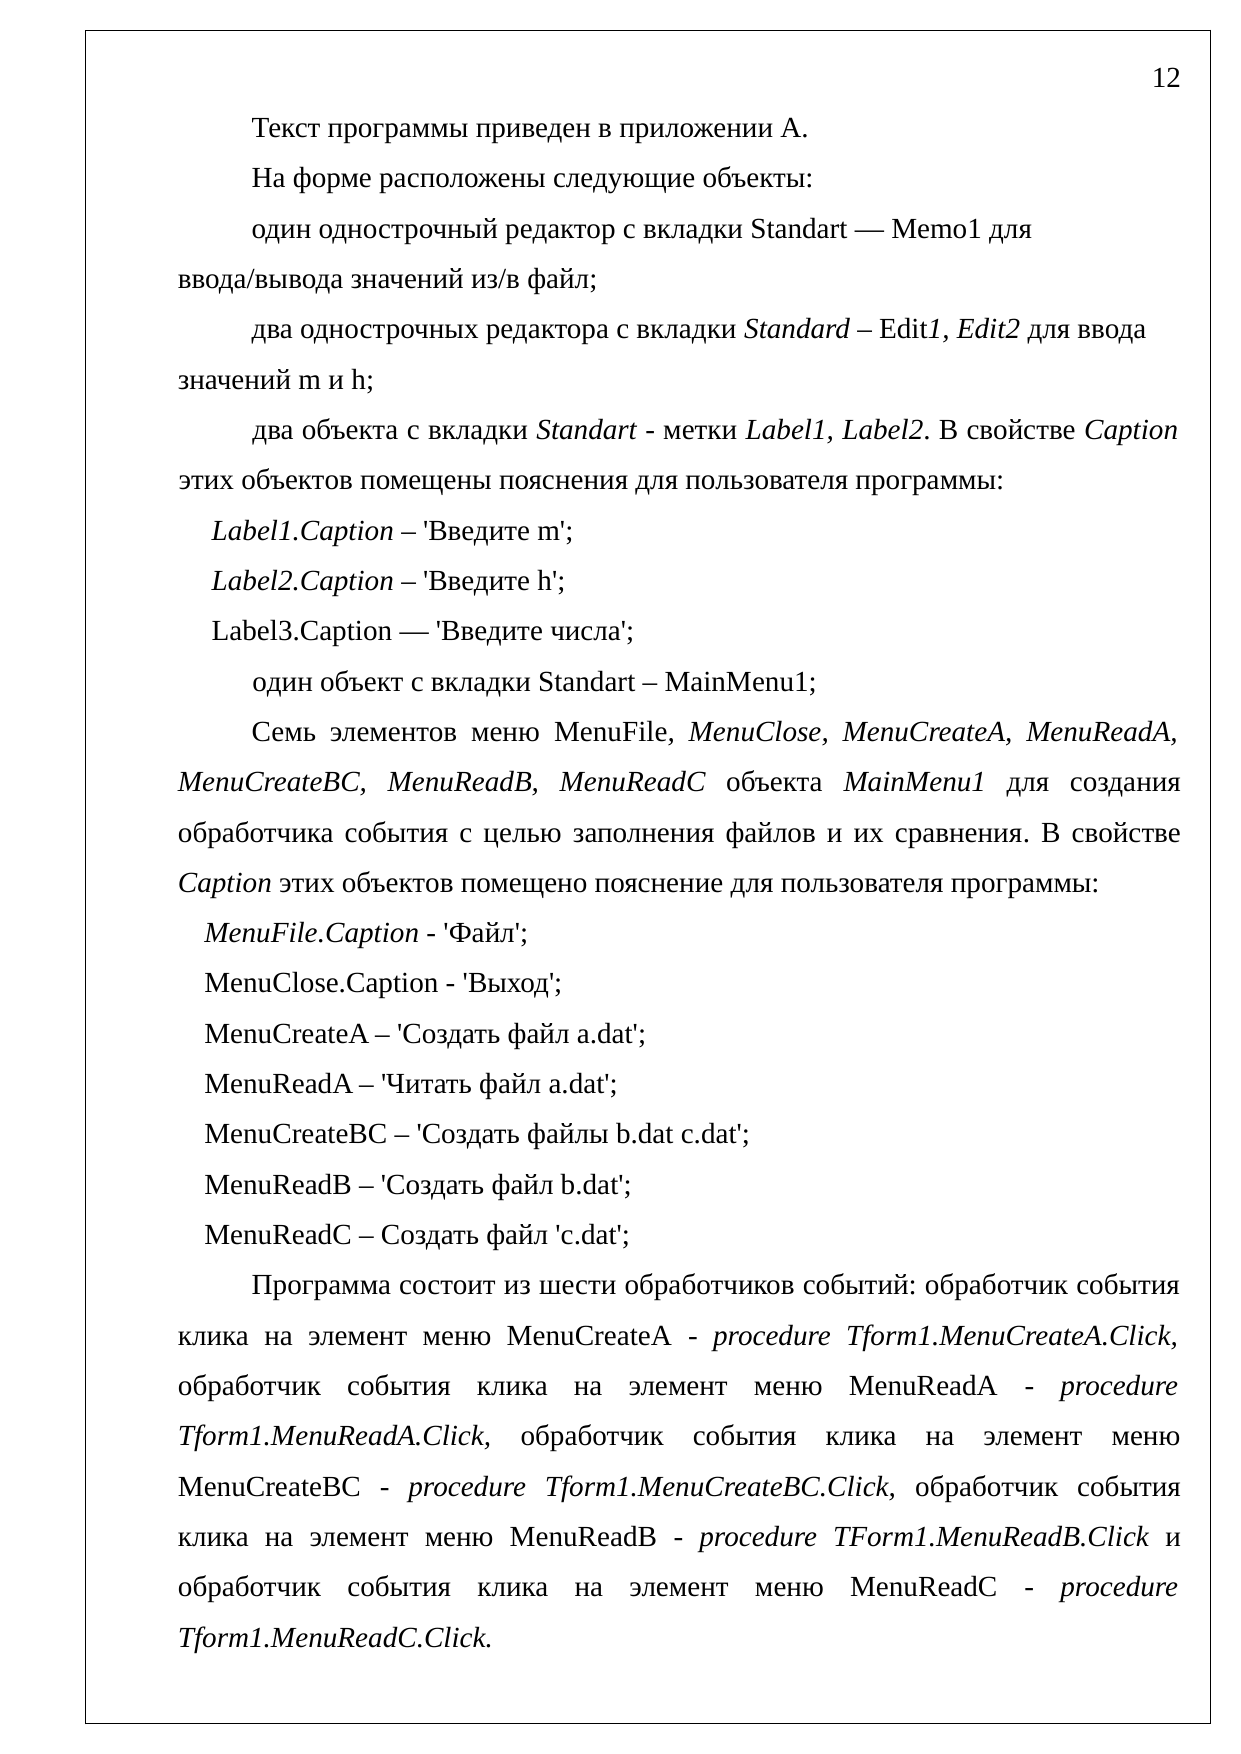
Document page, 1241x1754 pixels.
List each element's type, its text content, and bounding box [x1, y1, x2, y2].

text MenuReadA – 'Читать файл a.dat'; [204, 1066, 1181, 1100]
text Программа состоит из шести обработчиков событий: обработчик события клика на элемент меню MenuCreateA - procedure Tform1.MenuCreateA.Click, обработчик события клика на элемент меню MenuReadA - procedure Tform1.MenuReadA.Click, обработчик события клика на элемент меню MenuCreateBC - procedure Tform1.MenuCreateBC.Click, обработчик события клика на элемент меню MenuReadB - procedure TForm1.MenuReadB.Click и обработчик события клика на элемент меню MenuReadC - procedure Tform1.MenuReadC.Click. [178, 1267, 1181, 1653]
text Label3.Caption — 'Введите числа'; [204, 613, 1181, 647]
text MenuReadC – Создать файл 'c.dat'; [204, 1217, 1181, 1251]
text MenuClose.Caption - 'Выход'; [204, 966, 1181, 999]
text два однострочных редактора с вкладки Standard – Edit1, Edit2 для ввода значений m и h; [178, 312, 1181, 395]
text один объект с вкладки Standart – MainMenu1; [178, 664, 1181, 697]
text один однострочный редактор с вкладки Standart — Memo1 для ввода/вывода значений из/в файл; [178, 211, 1181, 295]
text MenuReadB – 'Создать файл b.dat'; [204, 1167, 1181, 1200]
text MenuFile.Caption - 'Файл'; [204, 915, 1181, 949]
text Label2.Caption – 'Введите h'; [204, 563, 1181, 597]
text На форме расположены следующие объекты: [178, 161, 1181, 194]
text два объекта с вкладки Standart - метки Label1, Label2. В свойстве Caption этих объектов помещены пояснения для пользователя программы: [178, 412, 1181, 496]
text Текст программы приведен в приложении А. [178, 110, 1181, 144]
text Семь элементов меню MenuFile, MenuClose, MenuCreateA, MenuReadA, MenuCreateBC, MenuReadB, MenuReadC объекта MainMenu1 для создания обработчика события с целью заполнения файлов и их сравнения. В свойстве Caption этих объектов помещено пояснение для пользователя программы: [178, 714, 1181, 898]
text Label1.Caption – 'Введите m'; [204, 513, 1181, 546]
text 12 [178, 60, 1181, 93]
text MenuCreateA – 'Создать файл a.dat'; [204, 1016, 1181, 1049]
text MenuCreateBC – 'Создать файлы b.dat c.dat'; [204, 1117, 1181, 1150]
